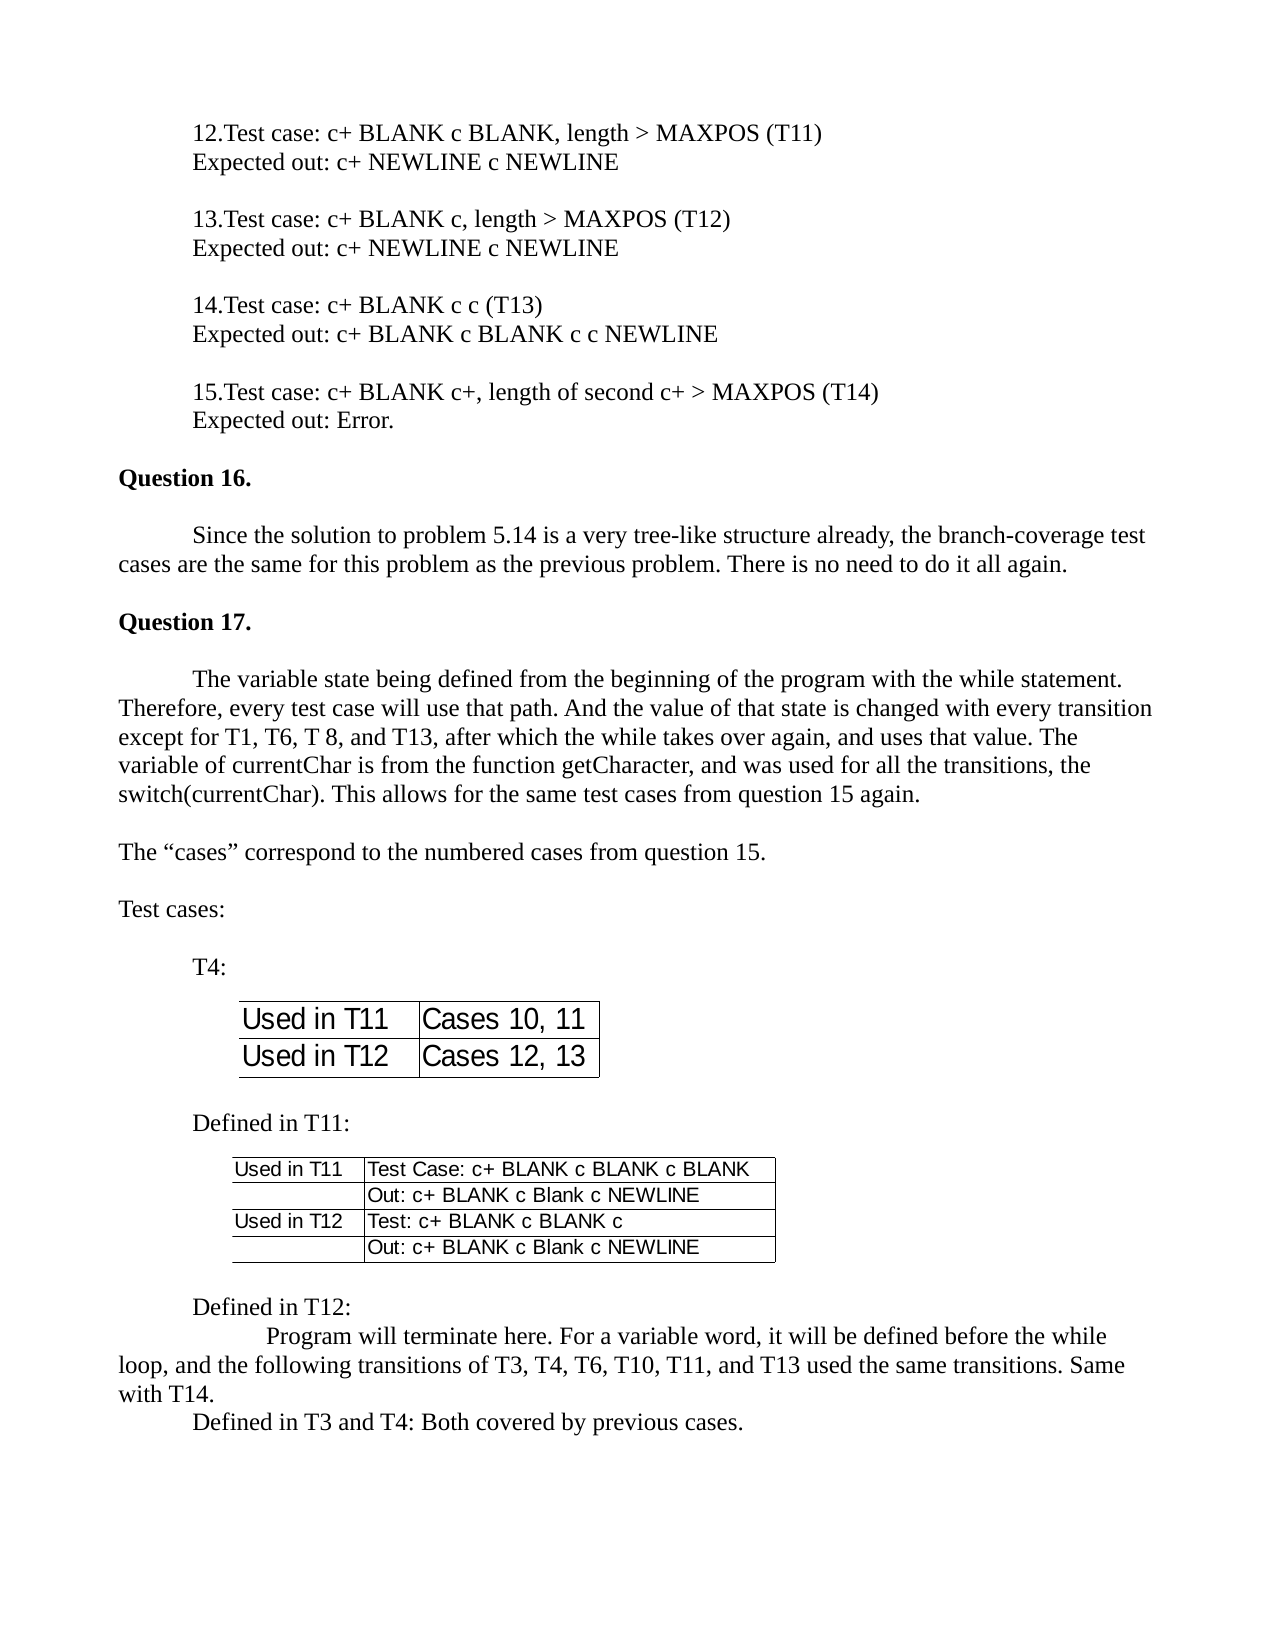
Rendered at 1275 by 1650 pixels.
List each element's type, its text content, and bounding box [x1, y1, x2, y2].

text The “cases” correspond to the numbered cases from question 15. [118, 837, 1157, 866]
text Expected out: c+ NEWLINE c NEWLINE [118, 147, 1157, 176]
text Defined in T3 and T4: Both covered by previous cases. [118, 1407, 1157, 1522]
text Defined in T11: [118, 1108, 1157, 1137]
text Expected out: Error. [118, 406, 1157, 434]
text Expected out: c+ BLANK c BLANK c c NEWLINE [118, 319, 1157, 348]
text Expected out: c+ NEWLINE c NEWLINE [118, 233, 1157, 262]
text Defined in T12: Program will terminate here. For a variable word, it will be defined before the while loop, and the following transitions of T3, T4, T6, T10, T11, and T13 used the same transitions. Same with T14. [118, 1292, 1157, 1407]
text 12.Test case: c+ BLANK c BLANK, length > MAXPOS (T11) [118, 118, 1157, 147]
text Test cases: [118, 894, 1157, 923]
text 15.Test case: c+ BLANK c+, length of second c+ > MAXPOS (T14) [118, 377, 1157, 406]
text The variable state being defined from the beginning of the program with the while statement. Therefore, every test case will use that path. And the value of that state is changed with every transition except for T1, T6, T 8, and T13, after which the while takes over again, and uses that value. The variable of currentChar is from the function getCharacter, and was used for all the transitions, the switch(currentChar). This allows for the same test cases from question 15 again. [118, 664, 1157, 808]
text Since the solution to problem 5.14 is a very tree-like structure already, the branch-coverage test cases are the same for this problem as the previous problem. There is no need to do it all again. Question 17. [118, 521, 1157, 636]
text Question 16. [118, 463, 1157, 492]
text 13.Test case: c+ BLANK c, length > MAXPOS (T12) [118, 204, 1157, 233]
text T4: [118, 952, 1157, 981]
text 14.Test case: c+ BLANK c c (T13) [118, 291, 1157, 319]
